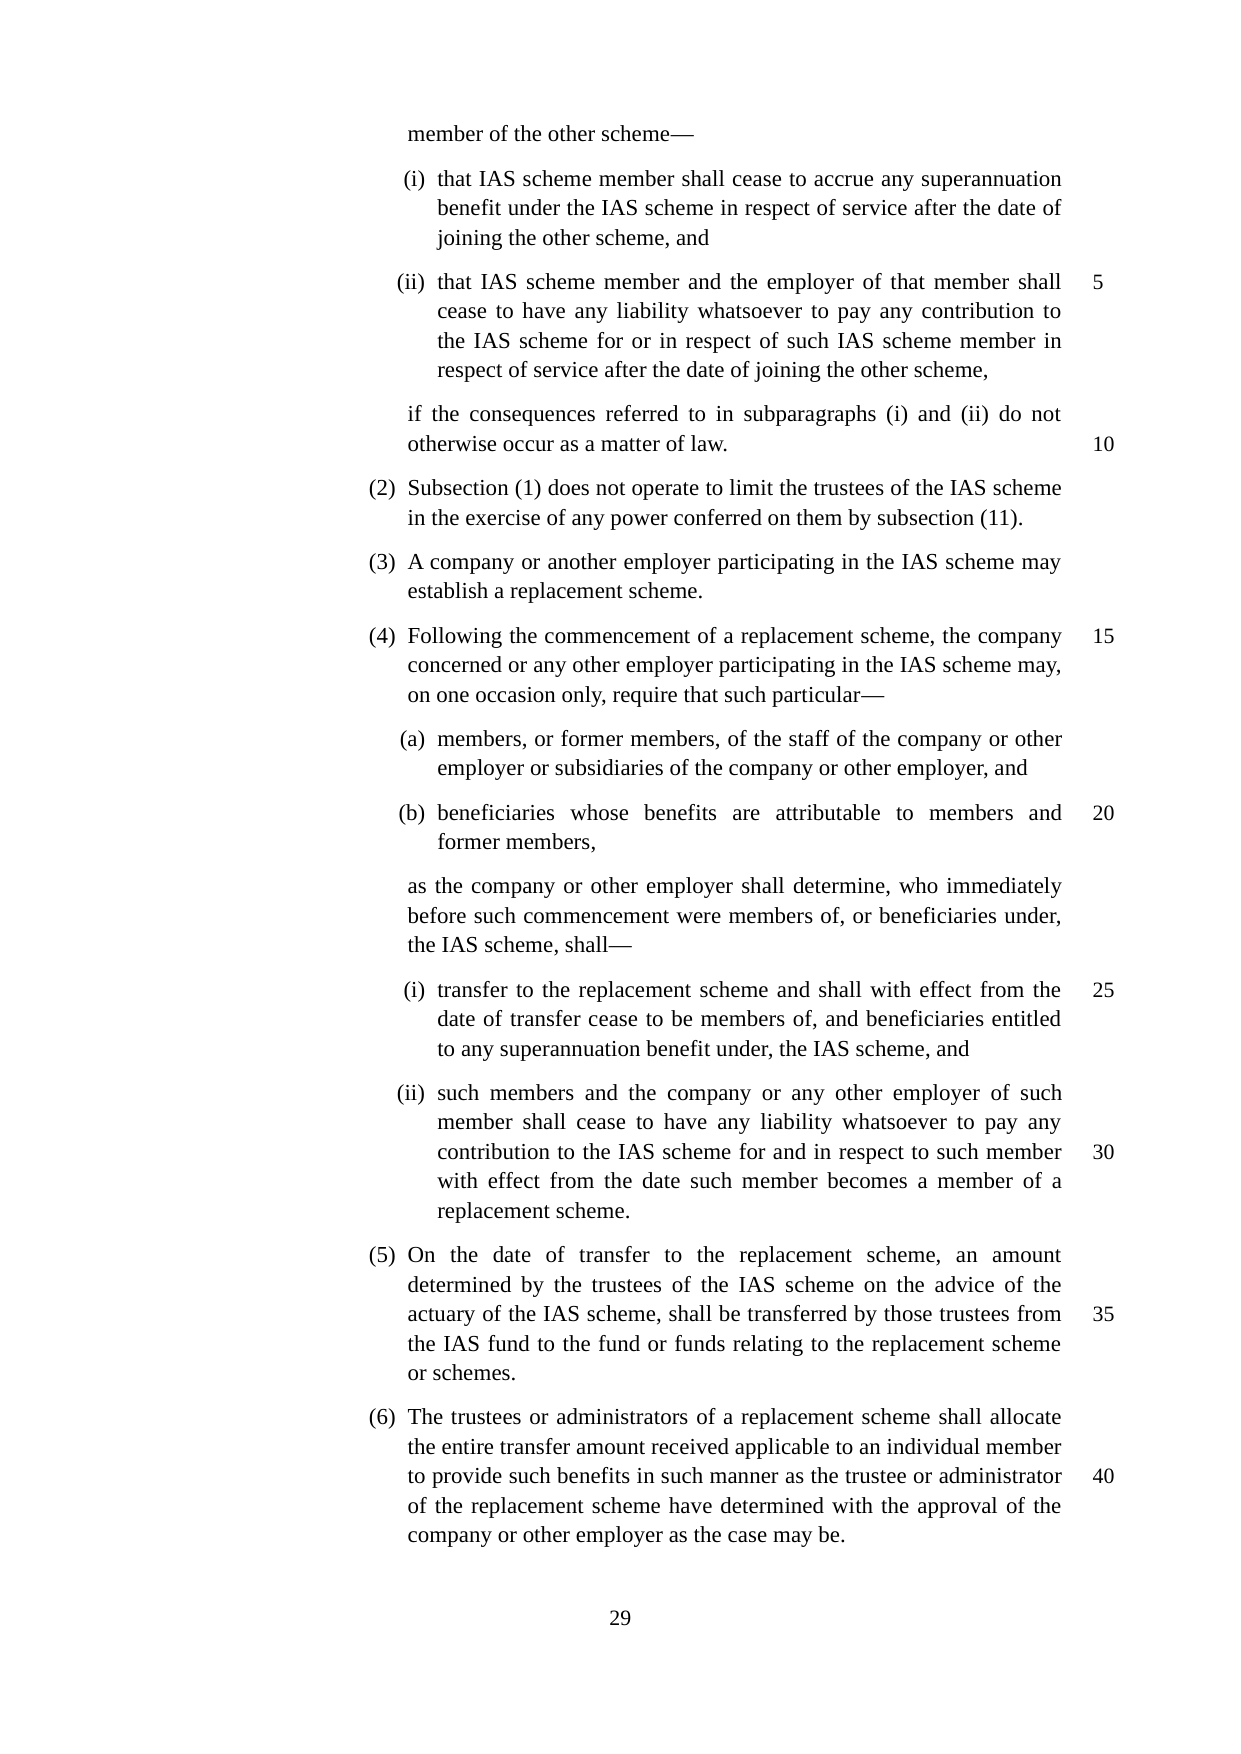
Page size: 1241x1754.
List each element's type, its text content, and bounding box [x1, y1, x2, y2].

text (6) The trustees or administrators of a replacement scheme shall allocate the entire transfer amount received applicable to an individual member to provide such benefits in such manner as the trustee or administrator of the replacement scheme have determined with the approval of the company or other employer as the case may be. [319, 1401, 1063, 1548]
text member of the other scheme⁠— [319, 118, 1063, 148]
text (ii) that IAS scheme member and the employer of that member shall cease to have any liability whatsoever to pay any contribution to the IAS scheme for or in respect of such IAS scheme member in respect of service after the date of joining the other scheme, [307, 266, 1063, 383]
text (4) Following the commencement of a replacement scheme, the company concerned or any other employer participating in the IAS scheme may, on one occasion only, require that such particular⁠— [319, 619, 1063, 708]
text (3) A company or another employer participating in the IAS scheme may establish a replacement scheme. [319, 546, 1063, 605]
text (ii) such members and the company or any other employer of such member shall cease to have any liability whatsoever to pay any contribution to the IAS scheme for and in respect to such member with effect from the date such member becomes a member of a replacement scheme. [307, 1077, 1063, 1224]
text (5) On the date of transfer to the replacement scheme, an amount determined by the trustees of the IAS scheme on the advice of the actuary of the IAS scheme, shall be transferred by those trustees from the IAS fund to the fund or funds relating to the replacement scheme or schemes. [319, 1239, 1063, 1386]
text (2) Subsection (1) does not operate to limit the trustees of the IAS scheme in the exercise of any power conferred on them by subsection (11). [319, 472, 1063, 531]
text as the company or other employer shall determine, who immediately before such commencement were members of, or beneficiaries under, the IAS scheme, shall⁠— [319, 870, 1063, 959]
text if the consequences referred to in subparagraphs (i) and (ii) do not otherwise occur as a matter of law. [319, 398, 1063, 457]
text (i) that IAS scheme member shall cease to accrue any superannuation benefit under the IAS scheme in respect of service after the date of joining the other scheme, and [307, 162, 1063, 251]
text (a) members, or former members, of the staff of the company or other employer or subsidiaries of the company or other employer, and [307, 723, 1063, 782]
text (i) transfer to the replacement scheme and shall with effect from the date of transfer cease to be members of, and beneficiaries entitled to any superannuation benefit under, the IAS scheme, and [307, 973, 1063, 1062]
text (b) beneficiaries whose benefits are attributable to members and former members, [307, 797, 1063, 856]
